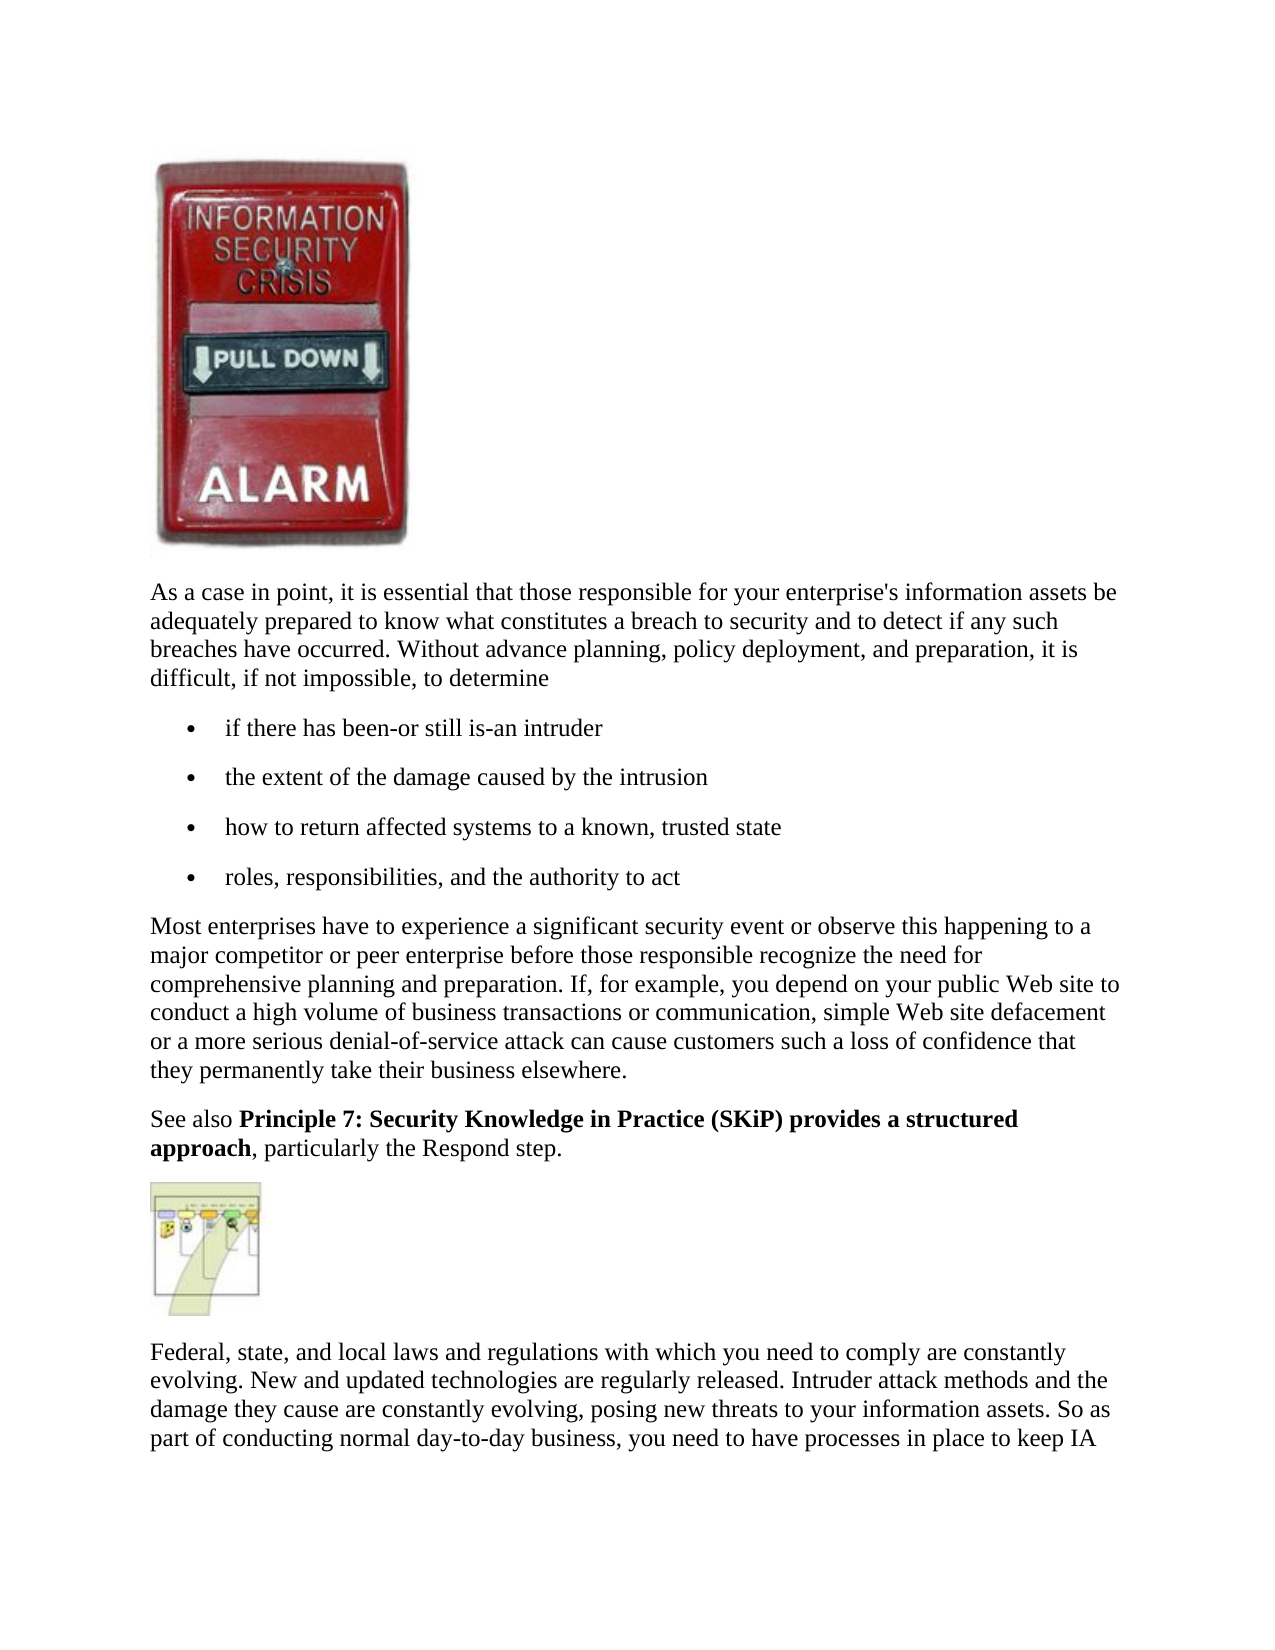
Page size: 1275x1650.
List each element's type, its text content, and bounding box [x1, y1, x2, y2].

text See also Principle 7: Security Knowledge in Practice (SKiP) provides a structured approach, particularly the Respond step. [150, 1104, 1125, 1162]
list roles, responsibilities, and the authority to act [187, 862, 1125, 890]
text Federal, state, and local laws and regulations with which you need to comply are constantly evolving. New and updated technologies are regularly released. Intruder attack methods and the damage they cause are constantly evolving, posing new threats to your information assets. So as part of conducting normal day-to-day business, you need to have processes in place to keep IA [150, 1337, 1125, 1452]
text Most enterprises have to experience a significant security event or observe this happening to a major competitor or peer enterprise before those responsible recognize the need for comprehensive planning and preparation. If, for example, you depend on your public Web site to conduct a high volume of business transactions or communication, simple Web site defacement or a more serious denial-of-service attack can cause customers such a loss of confidence that they permanently take their business elsewhere. [150, 911, 1125, 1084]
list how to return affected systems to a known, trusted state [187, 812, 1125, 841]
list the extent of the damage caused by the intrusion [187, 762, 1125, 791]
text As a case in point, it is essential that those responsible for your enterprise's information assets be adequately prepared to know what constitutes a breach to security and to detect if any such breaches have occurred. Without advance planning, policy deployment, and preparation, it is difficult, if not impossible, to determine [150, 577, 1125, 692]
list if there has been-or still is-an intruder [187, 713, 1125, 742]
